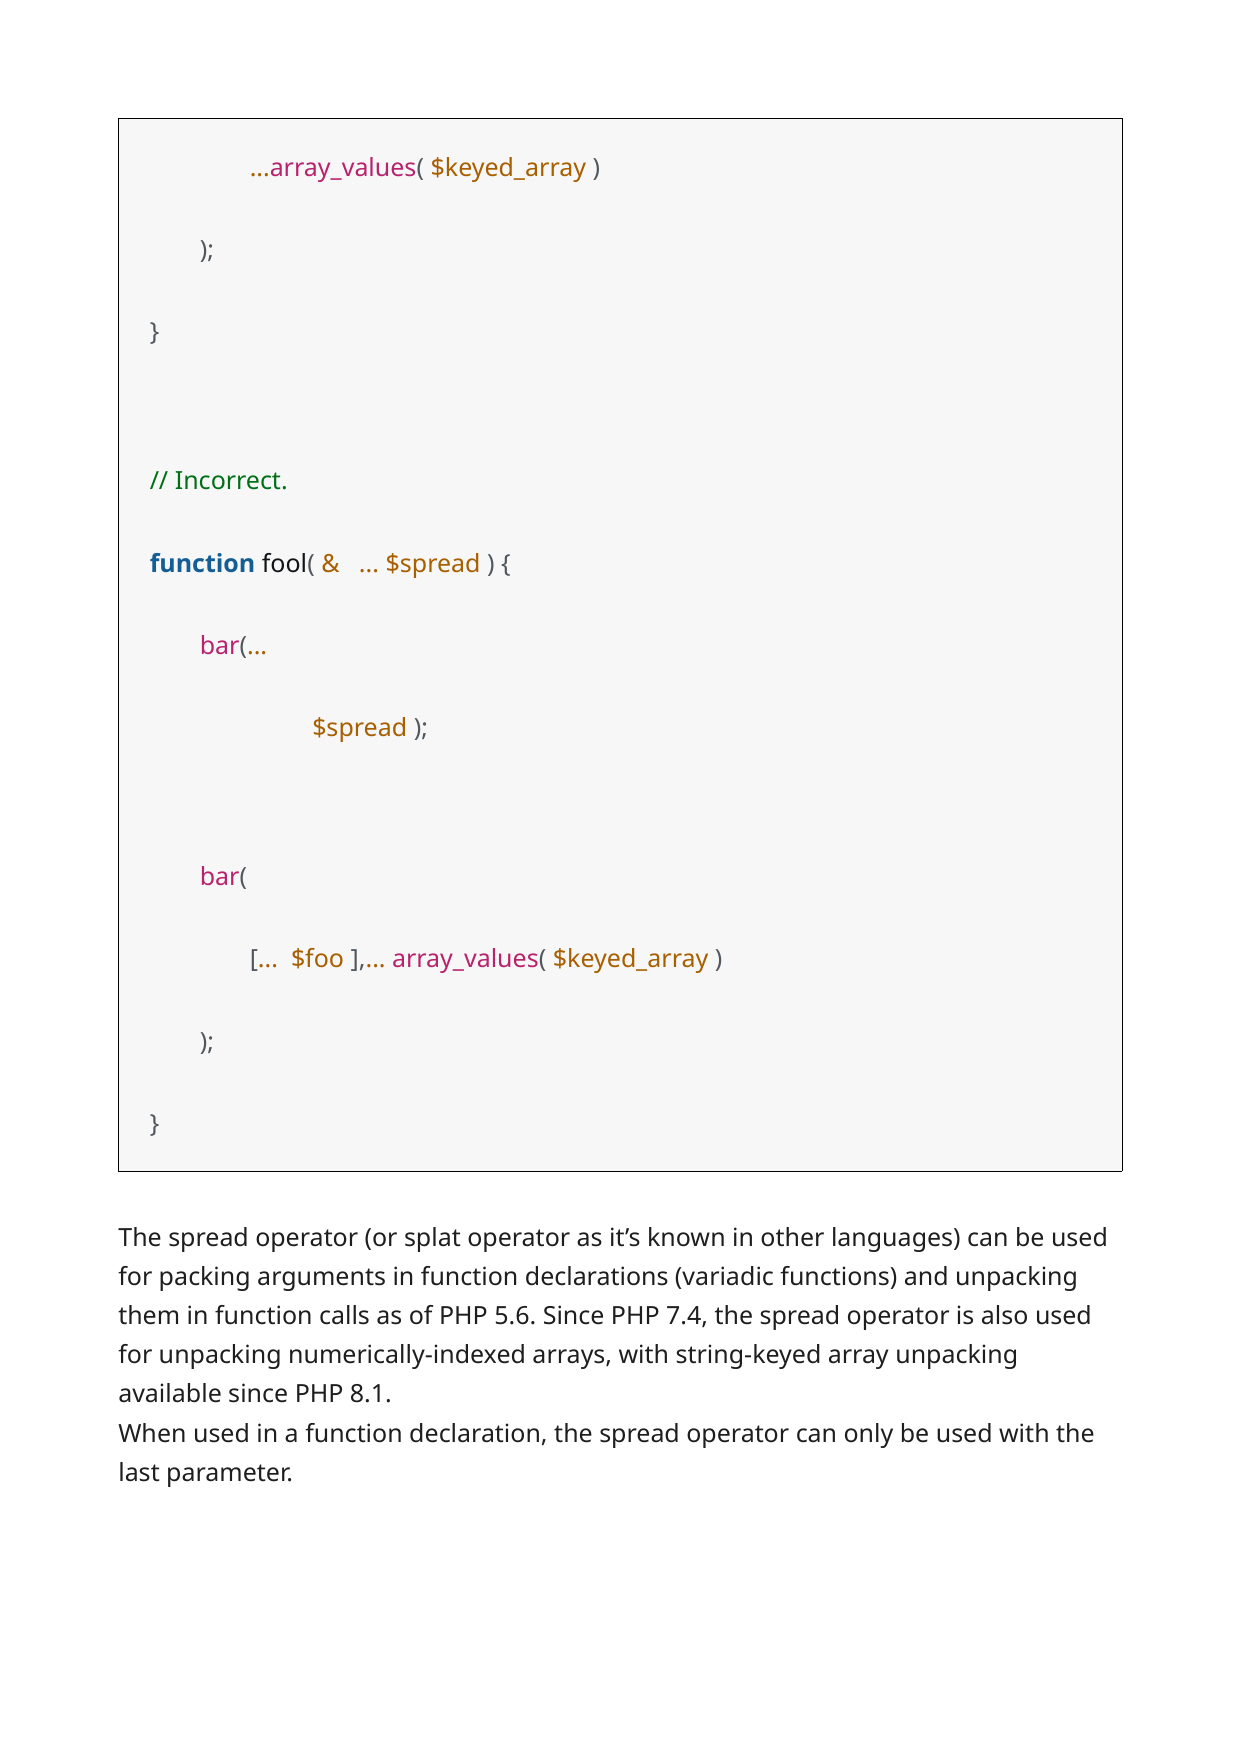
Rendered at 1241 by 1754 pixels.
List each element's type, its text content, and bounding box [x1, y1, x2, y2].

text ...array_values( $keyed_array ) [119, 119, 1122, 183]
text ); [119, 992, 1122, 1057]
text $spread ); [119, 678, 1122, 744]
text } [119, 283, 1122, 348]
text The spread operator (or splat operator as it’s known in other languages) can be used for packing arguments in function declarations (variadic functions) and unpacking them in function calls as of PHP 5.6. Since PHP 7.4, the spread operator is also used for unpacking numerically-indexed arrays, with string-keyed array unpacking available since PHP 8.1. When used in a function declaration, the spread operator can only be used with the last parameter. [118, 1219, 1122, 1488]
text [... $foo ],... array_values( $keyed_array ) [119, 910, 1122, 975]
text } [119, 1074, 1122, 1171]
text ); [119, 200, 1122, 266]
text function fool( & ... $spread ) { [119, 514, 1122, 579]
text bar( [119, 827, 1122, 893]
text // Incorrect. [119, 432, 1122, 497]
text bar(... [119, 596, 1122, 662]
